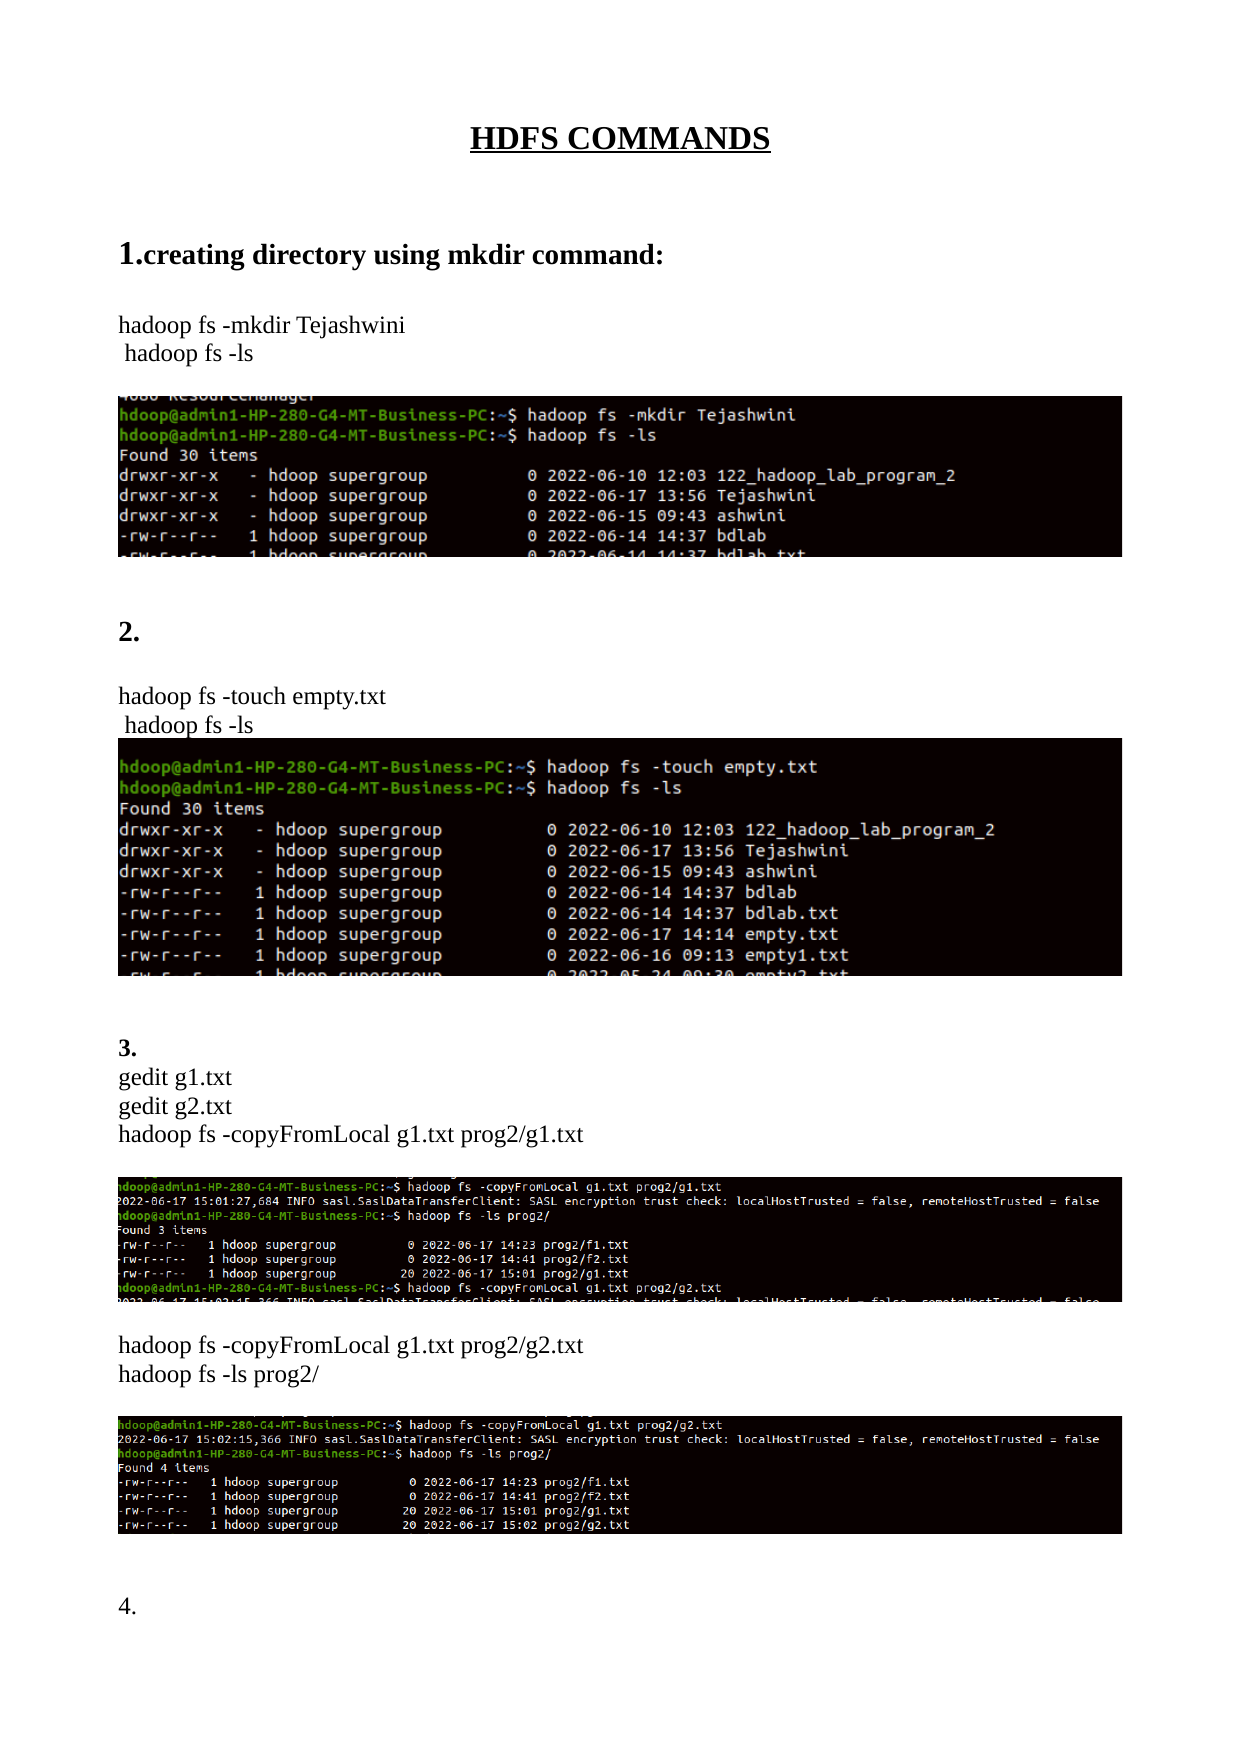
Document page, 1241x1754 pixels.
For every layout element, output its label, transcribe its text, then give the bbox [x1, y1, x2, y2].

text hadoop fs -mkdir Tejashwini [118, 310, 1122, 338]
text hadoop fs -copyFromLocal g1.txt prog2/g2.txt [118, 1330, 1122, 1359]
picture [118, 1177, 1123, 1302]
text gedit g2.txt [118, 1091, 1122, 1119]
text 1.creating directory using mkdir command: [118, 233, 1122, 271]
picture [118, 738, 1123, 976]
text 2. [118, 614, 1122, 647]
text 3. [118, 1033, 1122, 1062]
text HDFS COMMANDS [118, 118, 1122, 156]
picture [118, 1416, 1123, 1534]
text hadoop fs -touch empty.txt [118, 681, 1122, 710]
text gedit g1.txt [118, 1062, 1122, 1091]
text hadoop fs -ls prog2/ [118, 1359, 1122, 1387]
text hadoop fs -ls [118, 710, 1122, 738]
text hadoop fs -ls [118, 338, 1122, 367]
picture [118, 396, 1123, 557]
text hadoop fs -copyFromLocal g1.txt prog2/g1.txt [118, 1119, 1122, 1148]
text 4. [118, 1591, 1122, 1620]
